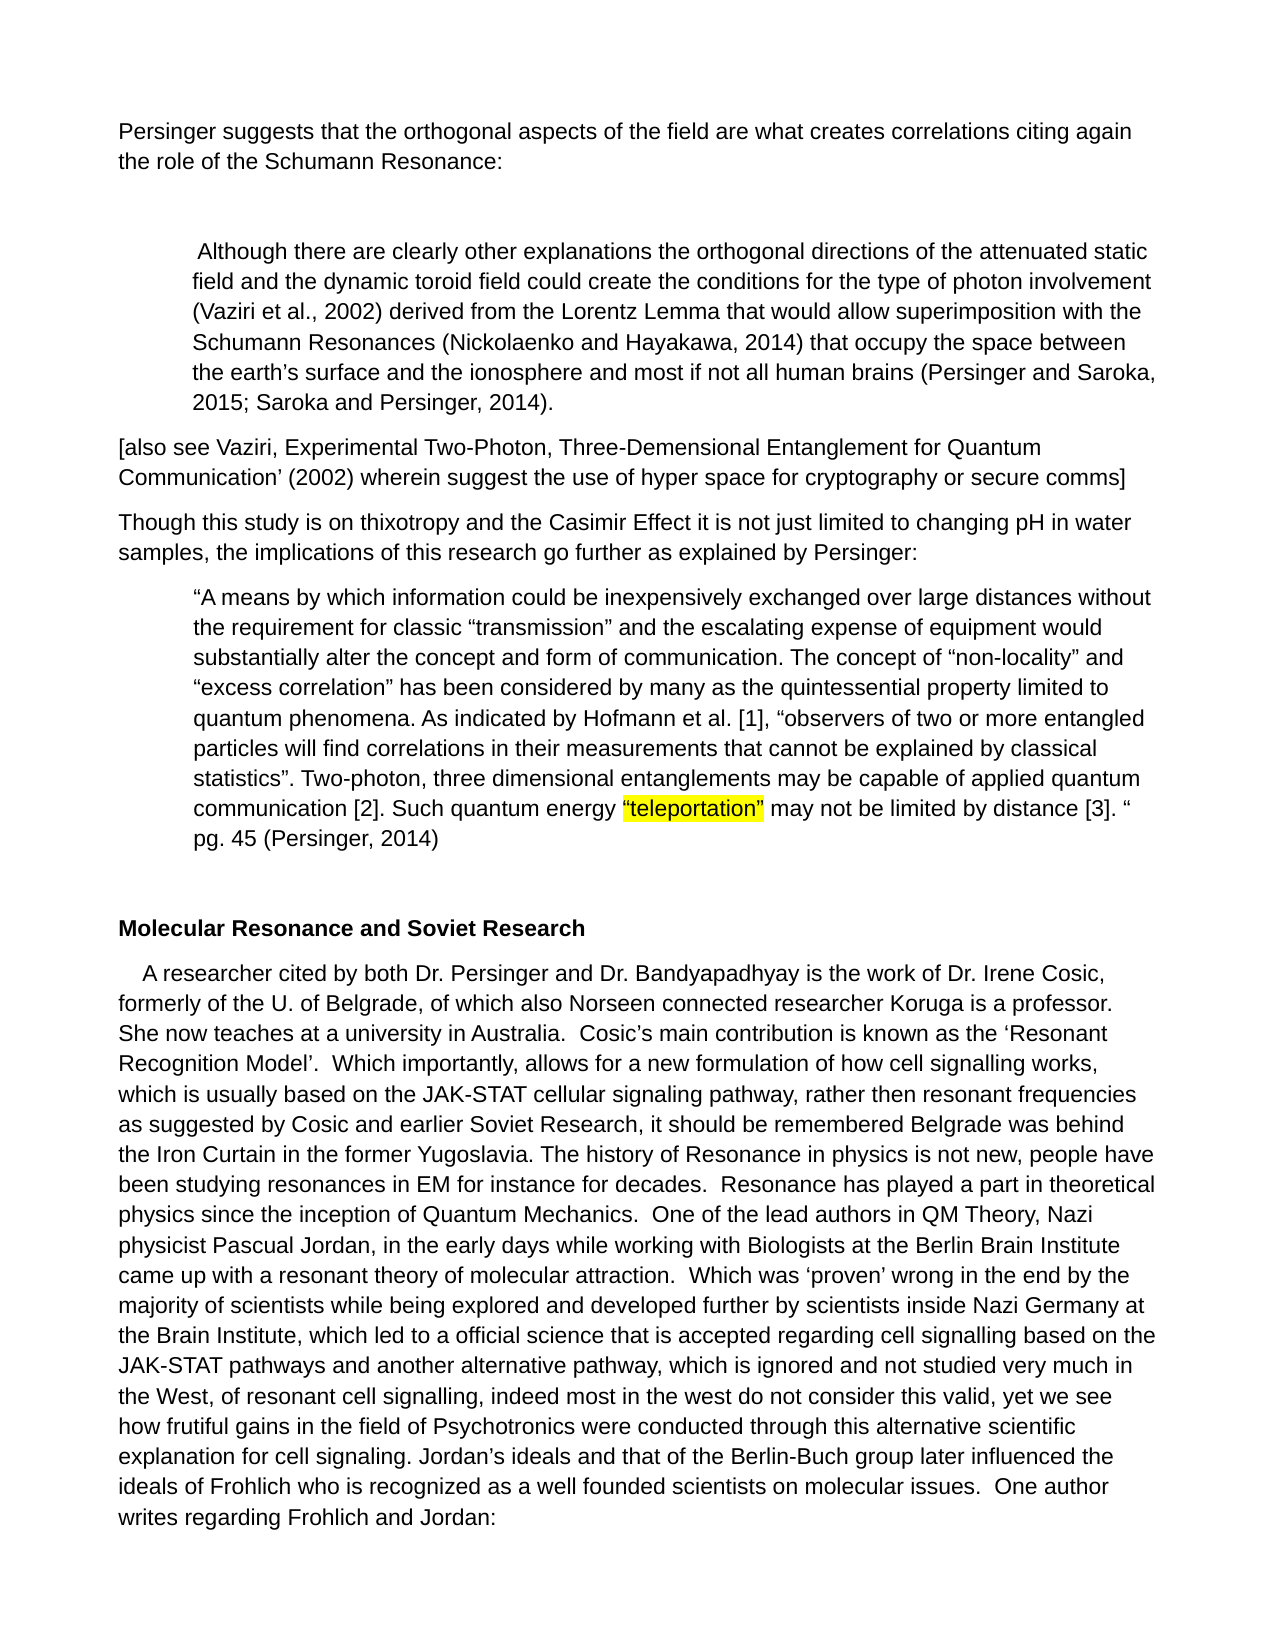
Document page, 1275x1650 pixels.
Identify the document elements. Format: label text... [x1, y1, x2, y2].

text Although there are clearly other explanations the orthogonal directions of the attenuated static field and the dynamic toroid field could create the conditions for the type of photon involvement (Vaziri et al., 2002) derived from the Lorentz Lemma that would allow superimposition with the Schumann Resonances (Nickolaenko and Hayakawa, 2014) that occupy the space between the earth’s surface and the ionosphere and most if not all human brains (Persinger and Saroka, 2015; Saroka and Persinger, 2014). [192, 238, 1157, 415]
text [also see Vaziri, Experimental Two-Photon, Three-Demensional Entanglement for Quantum Communication’ (2002) wherein suggest the use of hyper space for cryptography or secure comms] [118, 434, 1157, 490]
text A researcher cited by both Dr. Persinger and Dr. Bandyapadhyay is the work of Dr. Irene Cosic, formerly of the U. of Belgrade, of which also Norseen connected researcher Koruga is a professor. She now teaches at a university in Australia. Cosic’s main contribution is known as the ‘Resonant Recognition Model’. Which importantly, allows for a new formulation of how cell signalling works, which is usually based on the JAK-STAT cellular signaling pathway, rather then resonant frequencies as suggested by Cosic and earlier Soviet Research, it should be remembered Belgrade was behind the Iron Curtain in the former Yugoslavia. The history of Resonance in physics is not new, people have been studying resonances in EM for instance for decades. Resonance has played a part in theoretical physics since the inception of Quantum Mechanics. One of the lead authors in QM Theory, Nazi physicist Pascual Jordan, in the early days while working with Biologists at the Berlin Brain Institute came up with a resonant theory of molecular attraction. Which was ‘proven’ wrong in the end by the majority of scientists while being explored and developed further by scientists inside Nazi Germany at the Brain Institute, which led to a official science that is accepted regarding cell signalling based on the JAK-STAT pathways and another alternative pathway, which is ignored and not studied very much in the West, of resonant cell signalling, indeed most in the west do not consider this valid, yet we see how frutiful gains in the field of Psychotronics were conducted through this alternative scientific explanation for cell signaling. Jordan’s ideals and that of the Berlin-Buch group later influenced the ideals of Frohlich who is recognized as a well founded scientists on molecular issues. One author writes regarding Frohlich and Jordan: [118, 960, 1157, 1530]
text “A means by which information could be inexpensively exchanged over large distances without the requirement for classic “transmission” and the escalating expense of equipment would substantially alter the concept and form of communication. The concept of “non-locality” and “excess correlation” has been considered by many as the quintessential property limited to quantum phenomena. As indicated by Hofmann et al. [1], “observers of two or more entangled particles will find correlations in their measurements that cannot be explained by classical statistics”. Two-photon, three dimensional entanglements may be capable of applied quantum communication [2]. Such quantum energy “teleportation” may not be limited by distance [3]. “ pg. 45 (Persinger, 2014) [193, 584, 1157, 852]
text Molecular Resonance and Soviet Research [118, 915, 1157, 941]
text Though this study is on thixotropy and the Casimir Effect it is not just limited to changing pH in water samples, the implications of this research go further as explained by Persinger: [118, 509, 1157, 565]
text Persinger suggests that the orthogonal aspects of the field are what creates correlations citing again the role of the Schumann Resonance: [118, 118, 1157, 175]
